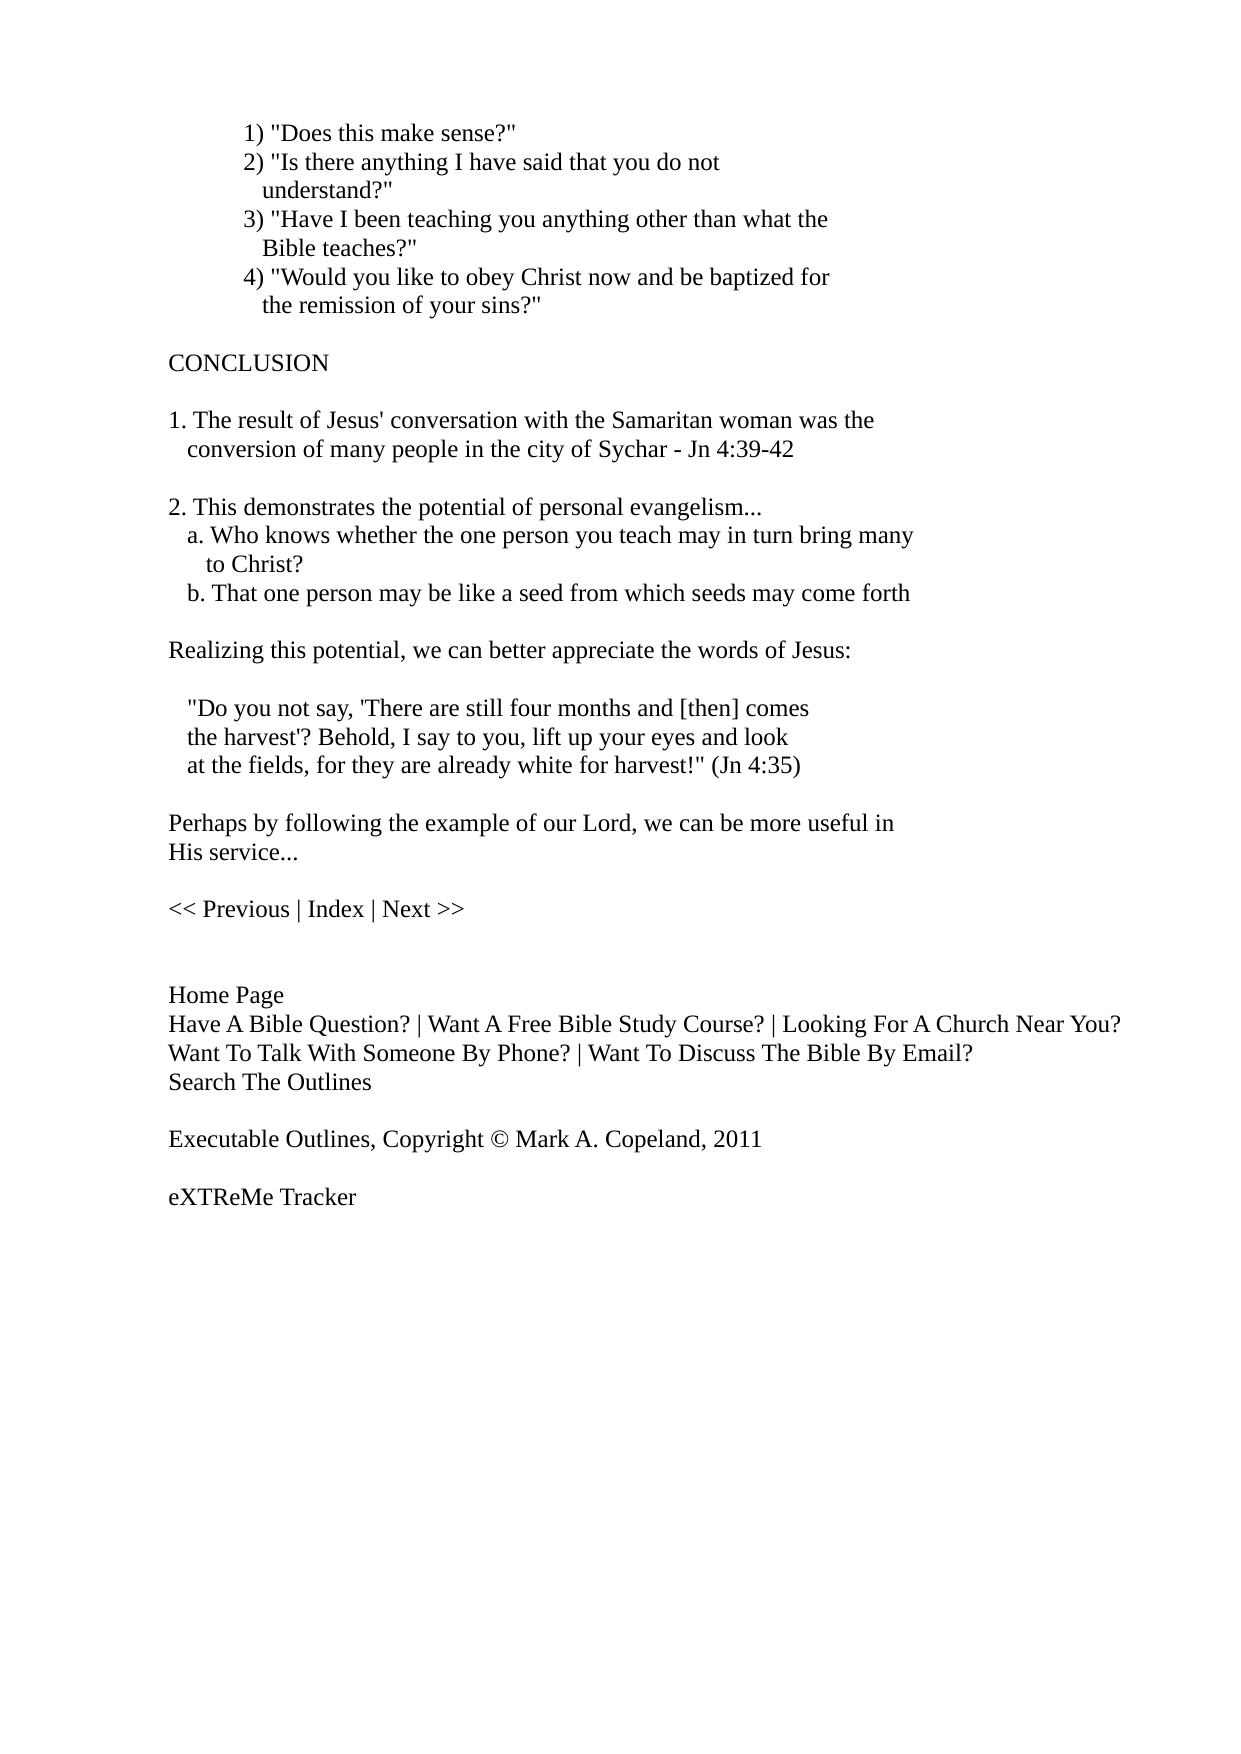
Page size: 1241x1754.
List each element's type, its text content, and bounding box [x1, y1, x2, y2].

text Home Page [118, 981, 1122, 1009]
text b. That one person may be like a seed from which seeds may come forth [118, 578, 1122, 607]
text 3) "Have I been teaching you anything other than what the [118, 204, 1122, 233]
text Realizing this potential, we can better appreciate the words of Jesus: [118, 636, 1122, 664]
text 2. This demonstrates the potential of personal evangelism... [118, 492, 1122, 521]
text << Previous | Index | Next >> [118, 894, 1122, 923]
text Perhaps by following the example of our Lord, we can be more useful in [118, 808, 1122, 837]
text His service... [118, 837, 1122, 866]
text at the fields, for they are already white for harvest!" (Jn 4:35) [118, 751, 1122, 779]
text eXTReMe Tracker [118, 1182, 1122, 1211]
text to Christ? [118, 549, 1122, 578]
text Search The Outlines [118, 1067, 1122, 1096]
text the remission of your sins?" [118, 291, 1122, 319]
text Executable Outlines, Copyright © Mark A. Copeland, 2011 [118, 1124, 1122, 1153]
text 1. The result of Jesus' conversation with the Samaritan woman was the [118, 406, 1122, 434]
text 4) "Would you like to obey Christ now and be baptized for [118, 262, 1122, 291]
text conversion of many people in the city of Sychar - Jn 4:39-42 [118, 434, 1122, 463]
text 1) "Does this make sense?" [118, 118, 1122, 147]
text Have A Bible Question? | Want A Free Bible Study Course? | Looking For A Church Near You? [118, 1009, 1122, 1038]
text CONCLUSION [118, 348, 1122, 377]
text Bible teaches?" [118, 233, 1122, 262]
text understand?" [118, 176, 1122, 204]
text Want To Talk With Someone By Phone? | Want To Discuss The Bible By Email? [118, 1038, 1122, 1067]
text a. Who knows whether the one person you teach may in turn bring many [118, 521, 1122, 549]
text 2) "Is there anything I have said that you do not [118, 147, 1122, 176]
text "Do you not say, 'There are still four months and [then] comes [118, 693, 1122, 722]
text the harvest'? Behold, I say to you, lift up your eyes and look [118, 722, 1122, 751]
